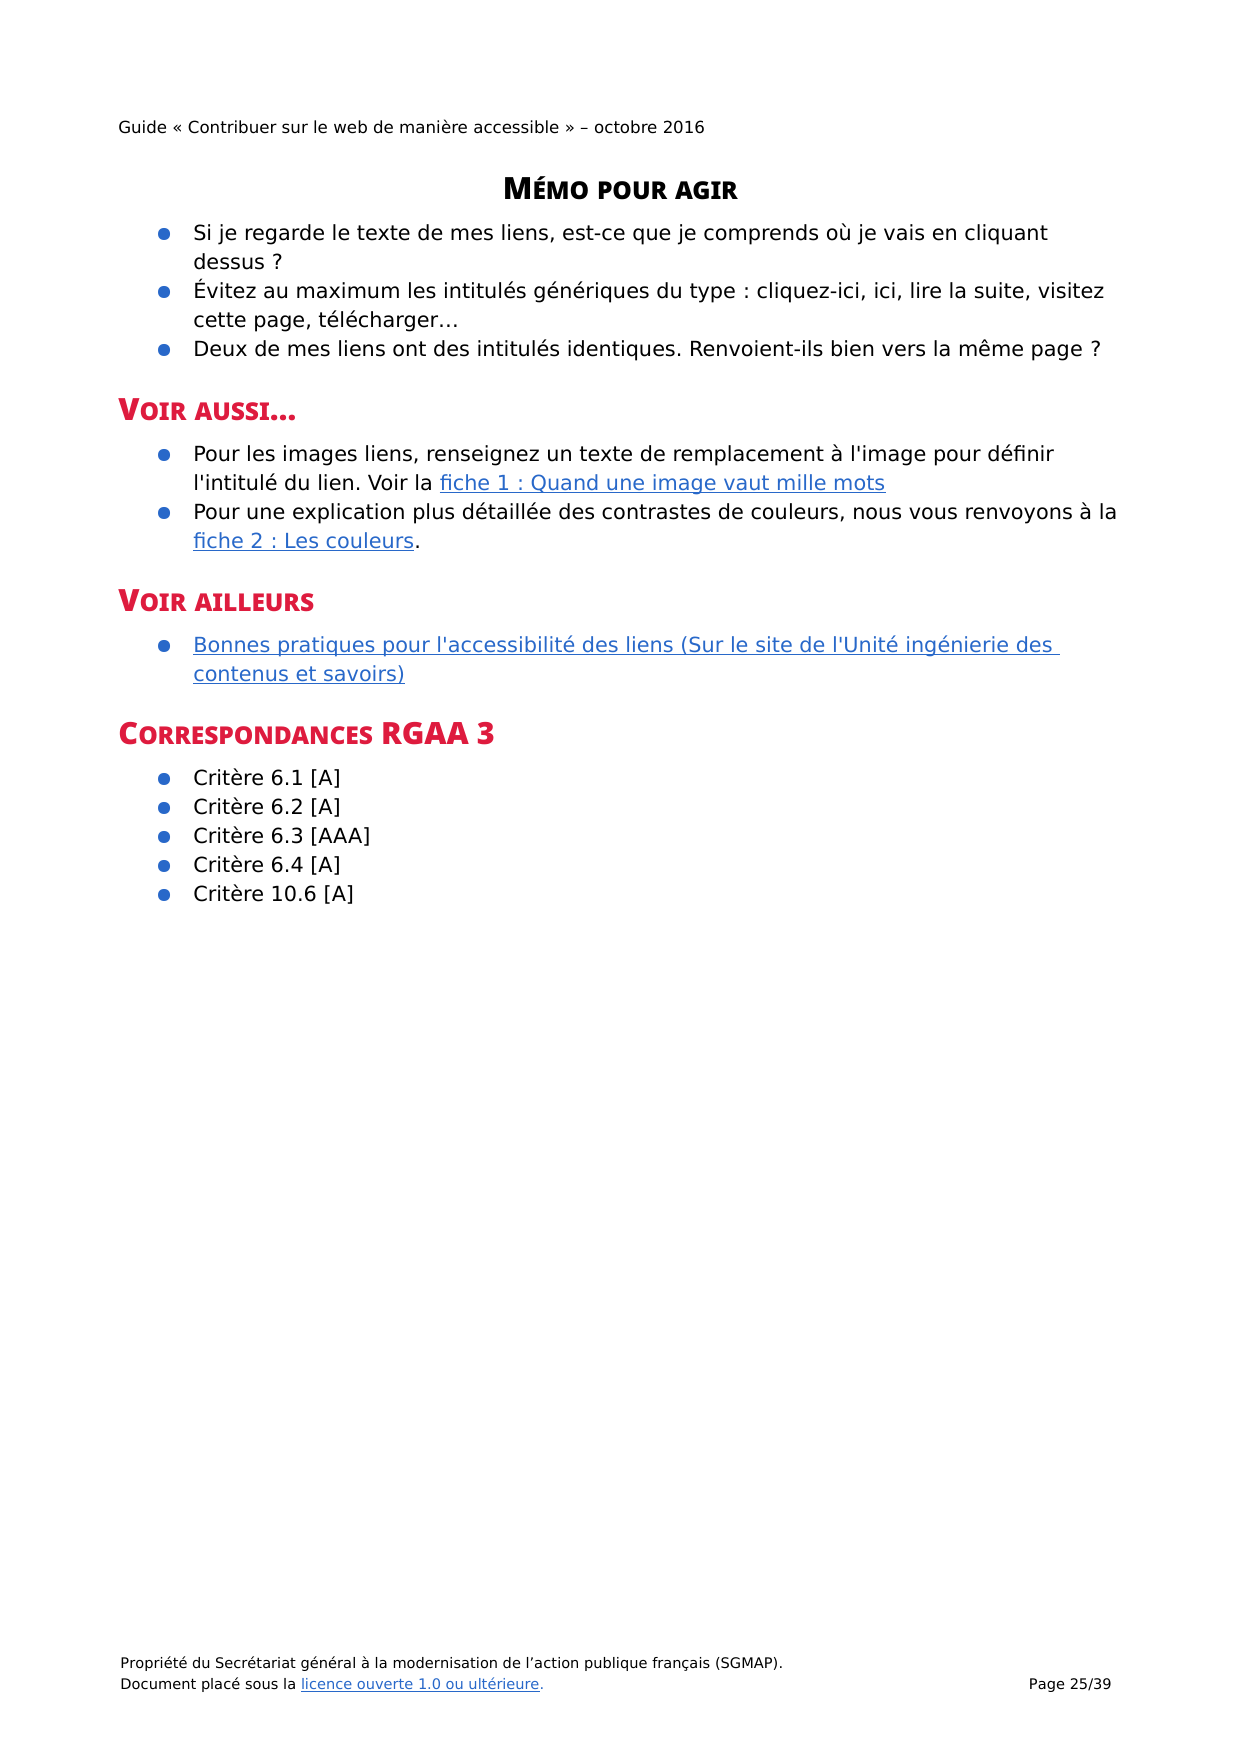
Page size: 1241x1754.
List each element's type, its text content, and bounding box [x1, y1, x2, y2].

list Critère 10.6 [A] [156, 882, 1122, 907]
text Voir ailleurs [118, 579, 1122, 621]
list Si je regarde le texte de mes liens, est-ce que je comprends où je vais en cliquant dessus ? [156, 221, 1122, 274]
list Critère 6.2 [A] [156, 795, 1122, 819]
text Correspondances RGAA 3 [118, 712, 1122, 754]
subtitle Mémo pour agir [118, 167, 1122, 209]
list Pour une explication plus détaillée des contrastes de couleurs, nous vous renvoyons à la fiche 2 : Les couleurs. [156, 500, 1122, 553]
list Critère 6.3 [AAA] [156, 824, 1122, 849]
list Évitez au maximum les intitulés génériques du type : cliquez-ici, ici, lire la suite, visitez cette page, télécharger… [156, 279, 1122, 333]
list Deux de mes liens ont des intitulés identiques. Renvoient-ils bien vers la même page ? [156, 337, 1122, 362]
list Pour les images liens, renseignez un texte de remplacement à l'image pour définir l'intitulé du lien. Voir la fiche 1 : Quand une image vaut mille mots [156, 442, 1122, 495]
list Critère 6.1 [A] [156, 766, 1122, 791]
list Bonnes pratiques pour l'accessibilité des liens (Sur le site de l'Unité ingénierie des contenus et savoirs) [156, 633, 1122, 686]
list Critère 6.4 [A] [156, 853, 1122, 878]
text Voir aussi… [118, 387, 1122, 429]
